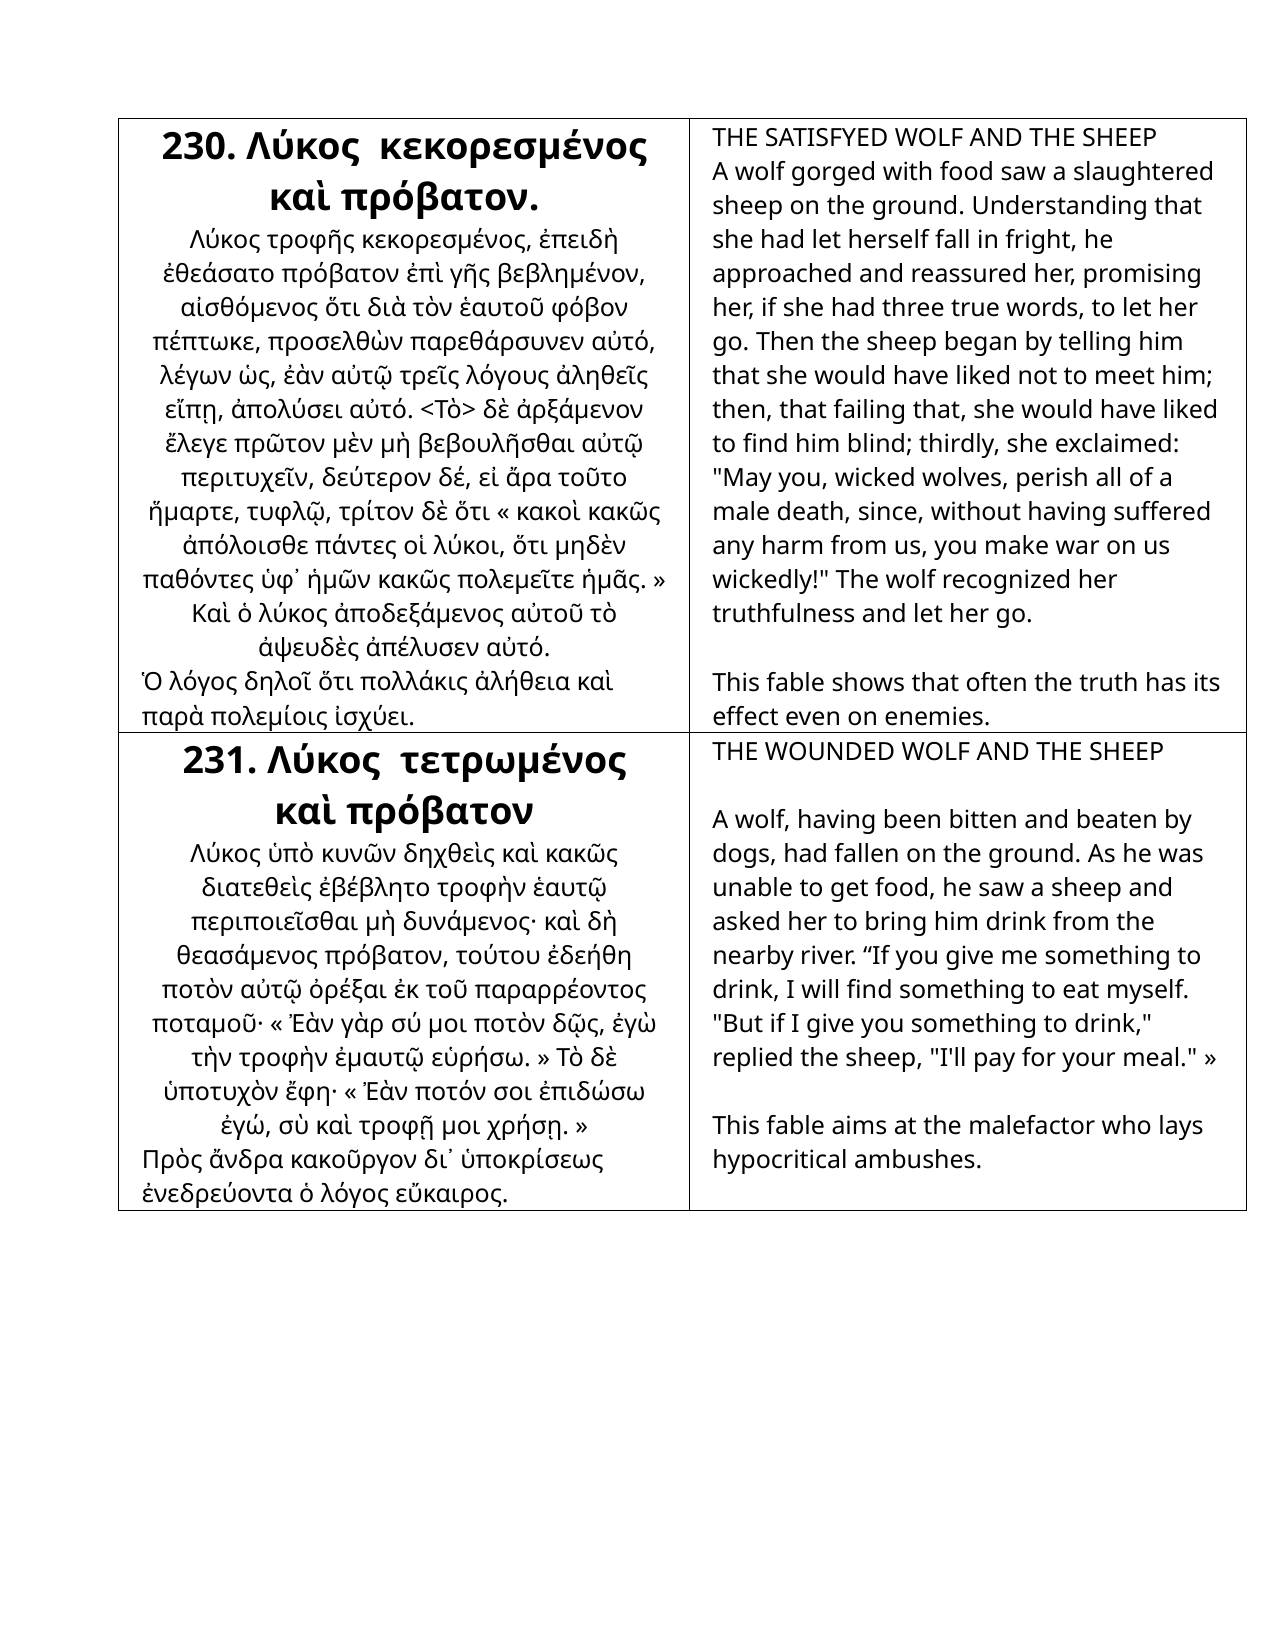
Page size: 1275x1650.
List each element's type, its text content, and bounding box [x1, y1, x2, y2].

table_cell 230. Λύκος κεκορεσμένος καὶ πρόβατον. Λύκος τροφῆς κεκορεσμένος, ἐπειδὴ ἐθεάσατο πρόβατον ἐπὶ γῆς βεβλημένον, αἰσθόμενος ὅτι διὰ τὸν ἑαυτοῦ φόβον πέπτωκε, προσελθὼν παρεθάρσυνεν αὐτό, λέγων ὡς, ἐὰν αὐτῷ τρεῖς λόγους ἀληθεῖς εἴπῃ, ἀπολύσει αὐτό. <Τὸ> δὲ ἀρξάμενον ἔλεγε πρῶτον μὲν μὴ βεβουλῆσθαι αὐτῷ περιτυχεῖν, δεύτερον δέ, εἰ ἄρα τοῦτο ἥμαρτε, τυφλῷ, τρίτον δὲ ὅτι « κακοὶ κακῶς ἀπόλοισθε πάντες οἱ λύκοι, ὅτι μηδὲν παθόντες ὑφ᾿ ἡμῶν κακῶς πολεμεῖτε ἡμᾶς. » Καὶ ὁ λύκος ἀποδεξάμενος αὐτοῦ τὸ ἀψευδὲς ἀπέλυσεν αὐτό. Ὁ λόγος δηλοῖ ὅτι πολλάκις ἀλήθεια καὶ παρὰ πολεμίοις ἰσχύει. [119, 119, 689, 732]
table_cell THE WOUNDED WOLF AND THE SHEEP A wolf, having been bitten and beaten by dogs, had fallen on the ground. As he was unable to get food, he saw a sheep and asked her to bring him drink from the nearby river. “If you give me something to drink, I will find something to eat myself. "But if I give you something to drink," replied the sheep, "I'll pay for your meal." » This fable aims at the malefactor who lays hypocritical ambushes. [690, 733, 1246, 1210]
table_cell 231. Λύκος τετρωμένος καὶ πρόβατον Λύκος ὑπὸ κυνῶν δηχθεὶς καὶ κακῶς διατεθεὶς ἐβέβλητο τροφὴν ἑαυτῷ περιποιεῖσθαι μὴ δυνάμενος· καὶ δὴ θεασάμενος πρόβατον, τούτου ἐδεήθη ποτὸν αὐτῷ ὀρέξαι ἐκ τοῦ παραρρέοντος ποταμοῦ· « Ἐὰν γὰρ σύ μοι ποτὸν δῷς, ἐγὼ τὴν τροφὴν ἐμαυτῷ εὑρήσω. » Τὸ δὲ ὑποτυχὸν ἔφη· « Ἐὰν ποτόν σοι ἐπιδώσω ἐγώ, σὺ καὶ τροφῇ μοι χρήσῃ. » Πρὸς ἄνδρα κακοῦργον δι᾿ ὑποκρίσεως ἐνεδρεύοντα ὁ λόγος εὔκαιρος. [119, 733, 689, 1210]
table_cell THE SATISFYED WOLF AND THE SHEEP A wolf gorged with food saw a slaughtered sheep on the ground. Understanding that she had let herself fall in fright, he approached and reassured her, promising her, if she had three true words, to let her go. Then the sheep began by telling him that she would have liked not to meet him; then, that failing that, she would have liked to find him blind; thirdly, she exclaimed: "May you, wicked wolves, perish all of a male death, since, without having suffered any harm from us, you make war on us wickedly!" The wolf recognized her truthfulness and let her go. This fable shows that often the truth has its effect even on enemies. [690, 119, 1246, 732]
